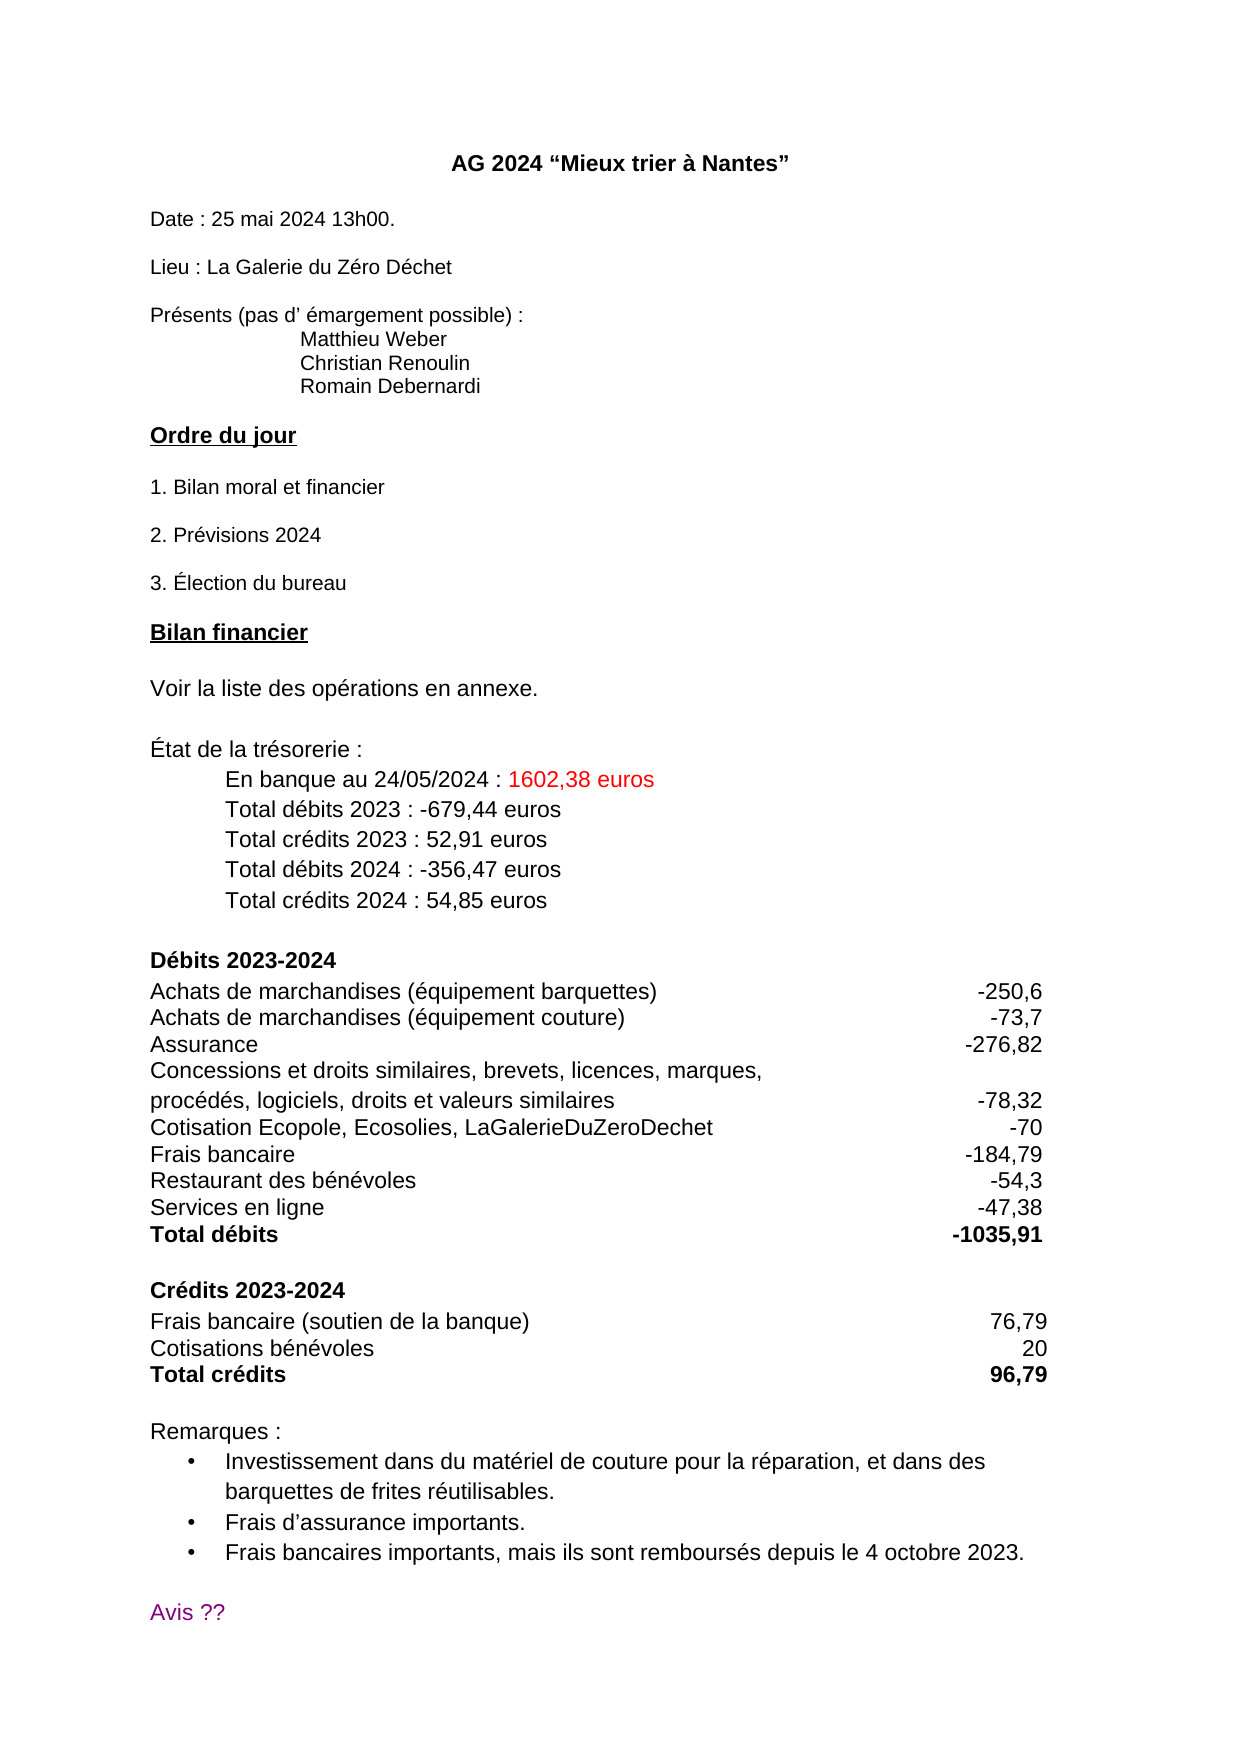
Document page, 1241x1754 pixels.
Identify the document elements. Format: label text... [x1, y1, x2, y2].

table_cell Restaurant des bénévoles [147, 1167, 830, 1194]
table_cell -184,79 [830, 1141, 1046, 1167]
table_cell Total débits [147, 1221, 830, 1247]
text Lieu : La Galerie du Zéro Déchet [150, 254, 1090, 278]
text État de la trésorerie : [150, 736, 1090, 762]
table_header Frais bancaire (soutien de la banque) [147, 1308, 832, 1334]
text Présents (pas d’ émargement possible) : [150, 302, 1090, 326]
table_cell Frais bancaire [147, 1141, 830, 1167]
table_cell -54,3 [830, 1167, 1046, 1194]
table_cell 96,79 [832, 1361, 1050, 1388]
text Crédits 2023-2024 [150, 1277, 1090, 1304]
text Voir la liste des opérations en annexe. [150, 675, 1090, 702]
table_header 76,79 [832, 1308, 1050, 1334]
text Débits 2023-2024 [150, 947, 1090, 973]
text 3. Élection du bureau [150, 571, 1090, 595]
list Frais bancaires importants, mais ils sont remboursés depuis le 4 octobre 2023. [187, 1539, 1090, 1565]
table_cell Cotisations bénévoles [147, 1334, 832, 1361]
text Total débits 2023 : -679,44 euros [150, 796, 1090, 822]
table_cell -73,7 [830, 1004, 1046, 1031]
table_cell Assurance [147, 1031, 830, 1057]
table_cell Services en ligne [147, 1194, 830, 1221]
text Avis ?? [150, 1599, 1090, 1625]
table_cell Cotisation Ecopole, Ecosolies, LaGalerieDuZeroDechet [147, 1114, 830, 1141]
table_cell Concessions et droits similaires, brevets, licences, marques, procédés, logiciels, droits et valeurs similaires [147, 1057, 830, 1114]
table_cell -47,38 [830, 1194, 1046, 1221]
text Total crédits 2023 : 52,91 euros [150, 826, 1090, 853]
table_cell Total crédits [147, 1361, 832, 1388]
text Christian Renoulin [150, 350, 1090, 374]
text Matthieu Weber [225, 326, 1090, 350]
text Romain Debernardi [225, 374, 1090, 398]
list Frais d’assurance importants. [187, 1508, 1090, 1535]
table_cell -276,82 [830, 1031, 1046, 1057]
text Total débits 2024 : -356,47 euros [150, 856, 1090, 883]
text En banque au 24/05/2024 : 1602,38 euros [150, 766, 1090, 792]
text Remarques : [150, 1418, 1090, 1444]
text Total crédits 2024 : 54,85 euros [150, 887, 1090, 913]
table_cell Achats de marchandises (équipement couture) [147, 1004, 830, 1031]
text Ordre du jour [150, 422, 1090, 448]
text 1. Bilan moral et financier [150, 475, 1090, 499]
text Bilan financier [150, 619, 1090, 645]
list Investissement dans du matériel de couture pour la réparation, et dans des barquettes de frites réutilisables. [187, 1448, 1090, 1504]
text AG 2024 “Mieux trier à Nantes” [150, 150, 1090, 176]
table_header Achats de marchandises (équipement barquettes) [147, 977, 830, 1004]
table_cell -70 [830, 1114, 1046, 1141]
table_cell -1035,91 [830, 1221, 1046, 1247]
table_cell 20 [832, 1334, 1050, 1361]
text 2. Prévisions 2024 [150, 523, 1090, 547]
text Date : 25 mai 2024 13h00. [150, 207, 1090, 231]
table_cell -78,32 [830, 1057, 1046, 1114]
table_header -250,6 [830, 977, 1046, 1004]
